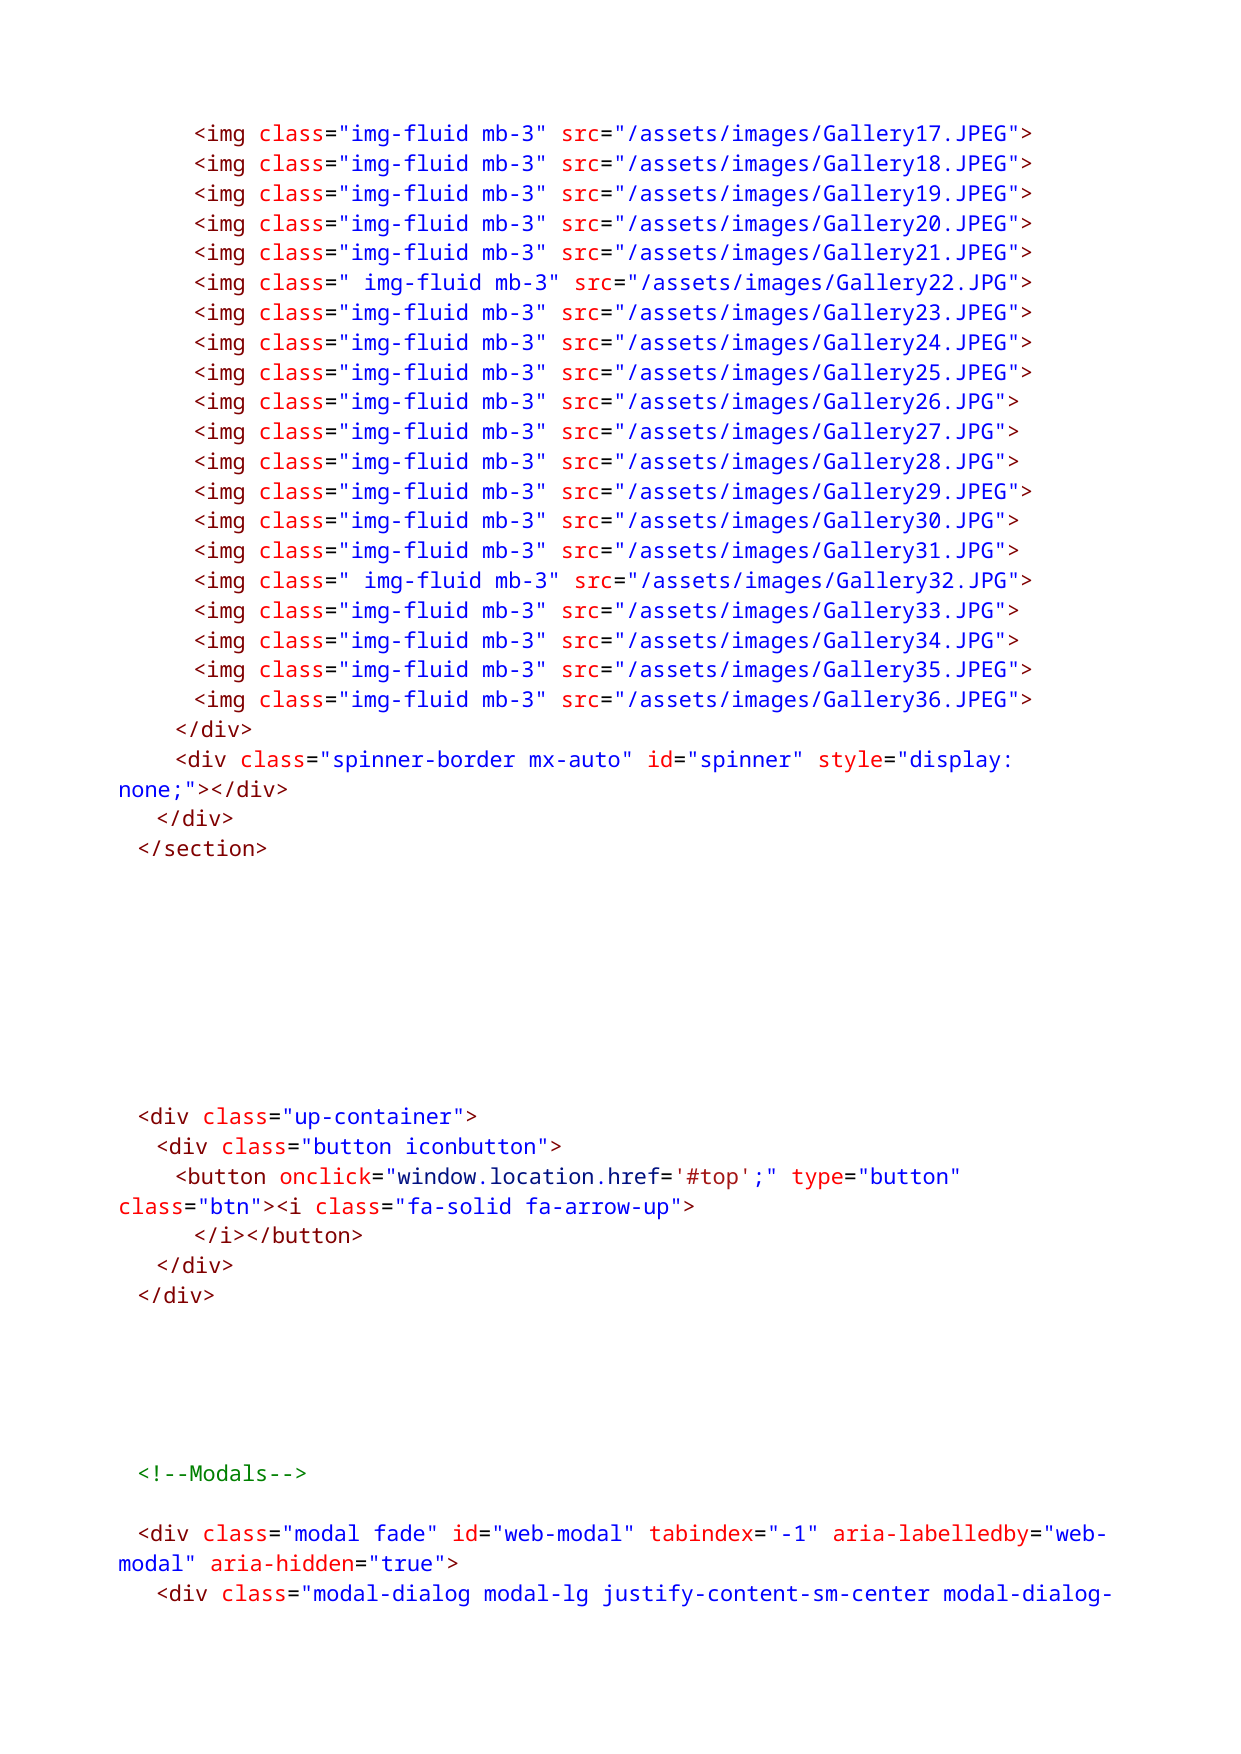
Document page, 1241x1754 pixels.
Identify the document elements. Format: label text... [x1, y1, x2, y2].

text <img class="img-fluid mb-3" src="/assets/images/Gallery30.JPG"> [118, 505, 1122, 535]
text <img class="img-fluid mb-3" src="/assets/images/Gallery17.JPEG"> [118, 118, 1122, 148]
text <img class="img-fluid mb-3" src="/assets/images/Gallery21.JPEG"> [118, 237, 1122, 267]
text <div class="modal fade" id="web-modal" tabindex="-1" aria-labelledby="web-modal" aria-hidden="true"> [118, 1518, 1122, 1577]
text <div class="button iconbutton"> [118, 1131, 1122, 1161]
text <img class="img-fluid mb-3" src="/assets/images/Gallery26.JPG"> [118, 386, 1122, 416]
text <div class="up-container"> [118, 1101, 1122, 1131]
text <img class="img-fluid mb-3" src="/assets/images/Gallery36.JPEG"> [118, 684, 1122, 714]
text <button onclick="window.location.href='#top';" type="button" class="btn"><i class="fa-solid fa-arrow-up"> [118, 1161, 1122, 1220]
text <img class="img-fluid mb-3" src="/assets/images/Gallery29.JPEG"> [118, 476, 1122, 505]
text <img class="img-fluid mb-3" src="/assets/images/Gallery27.JPG"> [118, 416, 1122, 446]
text <div class="spinner-border mx-auto" id="spinner" style="display: none;"></div> [118, 744, 1122, 803]
text <img class="img-fluid mb-3" src="/assets/images/Gallery19.JPEG"> [118, 178, 1122, 207]
text </section> [118, 833, 1122, 863]
text <img class=" img-fluid mb-3" src="/assets/images/Gallery22.JPG"> [118, 267, 1122, 297]
text <img class="img-fluid mb-3" src="/assets/images/Gallery24.JPEG"> [118, 327, 1122, 356]
text <img class=" img-fluid mb-3" src="/assets/images/Gallery32.JPG"> [118, 565, 1122, 595]
text <img class="img-fluid mb-3" src="/assets/images/Gallery31.JPG"> [118, 535, 1122, 565]
text <img class="img-fluid mb-3" src="/assets/images/Gallery25.JPEG"> [118, 356, 1122, 386]
text <img class="img-fluid mb-3" src="/assets/images/Gallery34.JPG"> [118, 624, 1122, 654]
text </div> [118, 1280, 1122, 1310]
text <!--Modals--> [118, 1458, 1122, 1488]
text <img class="img-fluid mb-3" src="/assets/images/Gallery35.JPEG"> [118, 654, 1122, 684]
text </div> [118, 714, 1122, 744]
text <img class="img-fluid mb-3" src="/assets/images/Gallery18.JPEG"> [118, 148, 1122, 178]
text </div> [118, 1250, 1122, 1280]
text </div> [118, 803, 1122, 833]
text </i></button> [118, 1220, 1122, 1250]
text <img class="img-fluid mb-3" src="/assets/images/Gallery28.JPG"> [118, 446, 1122, 476]
text <img class="img-fluid mb-3" src="/assets/images/Gallery33.JPG"> [118, 595, 1122, 624]
text <div class="modal-dialog modal-lg justify-content-sm-center modal-dialog- [118, 1577, 1122, 1607]
text <img class="img-fluid mb-3" src="/assets/images/Gallery20.JPEG"> [118, 207, 1122, 237]
text <img class="img-fluid mb-3" src="/assets/images/Gallery23.JPEG"> [118, 297, 1122, 327]
